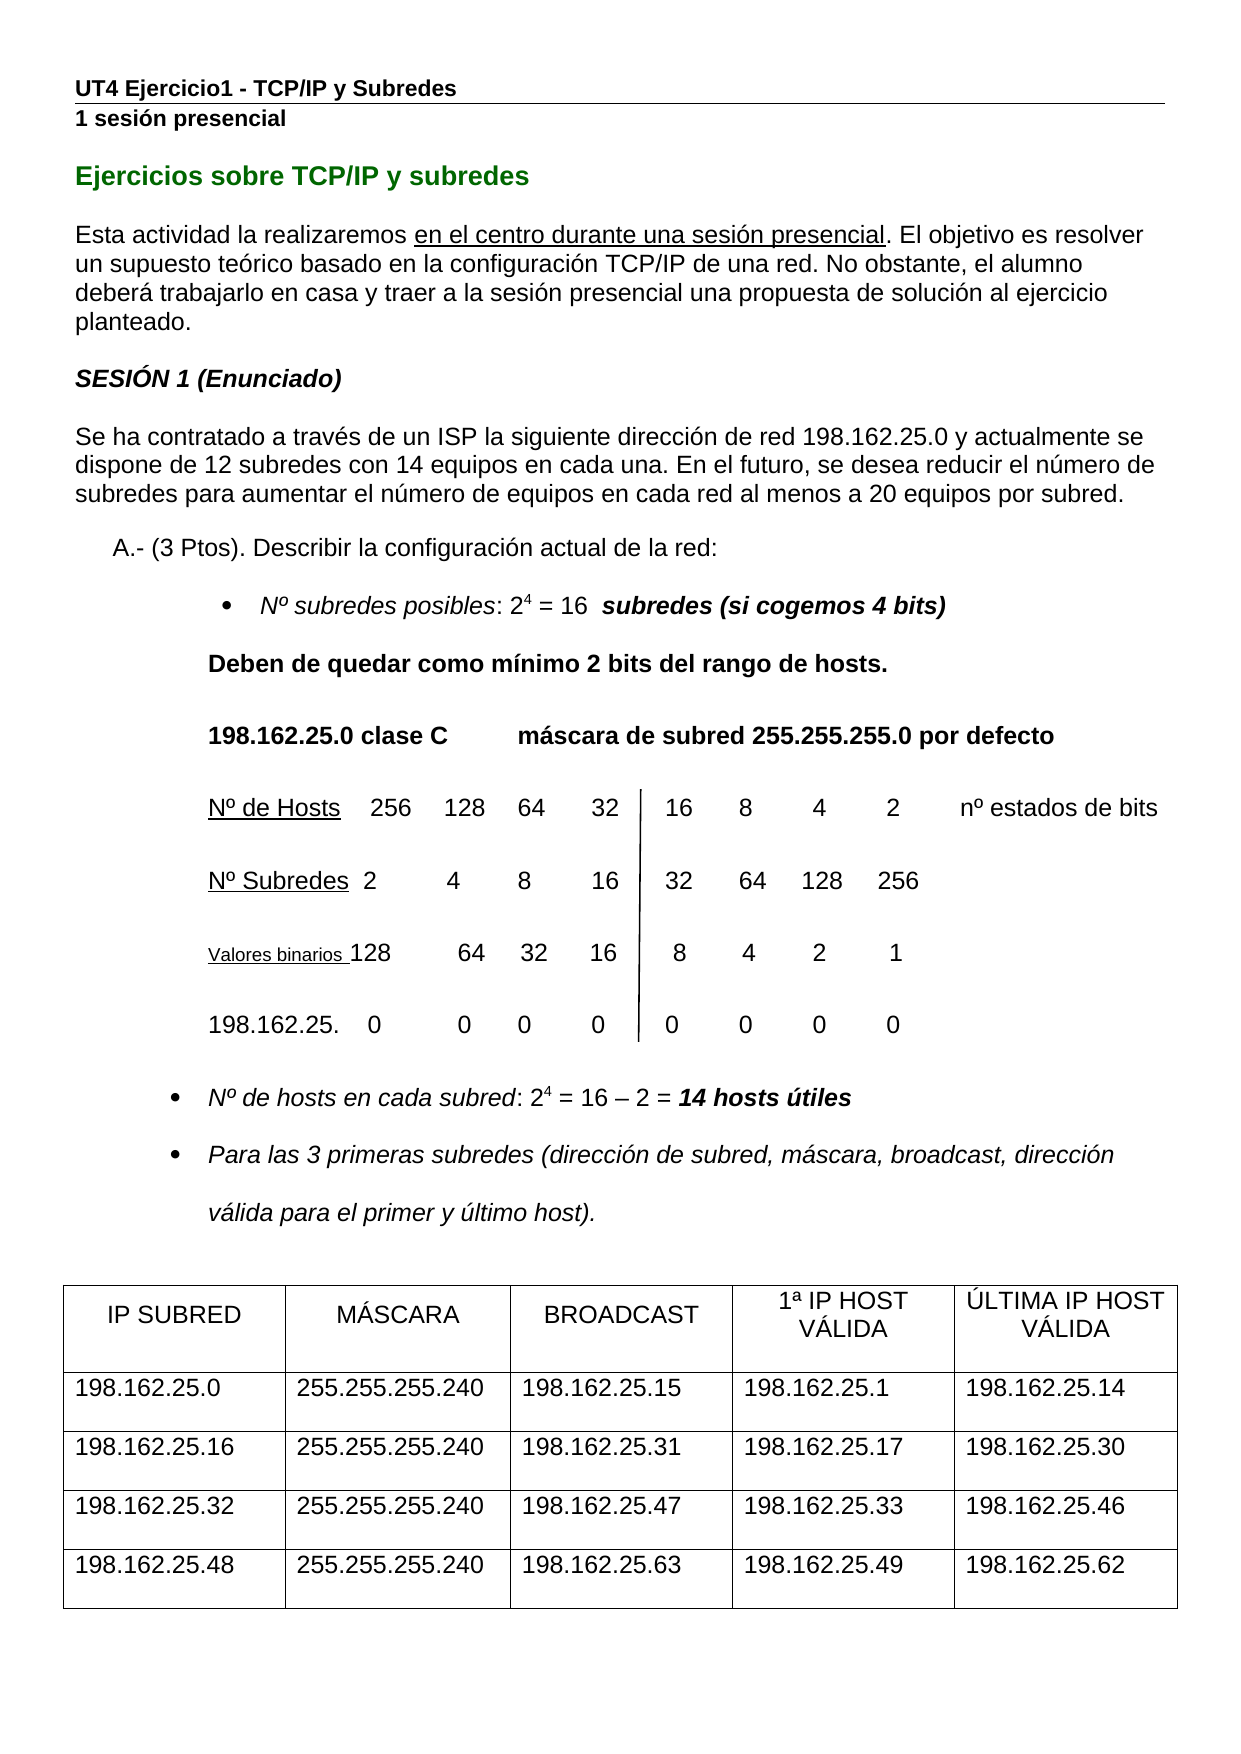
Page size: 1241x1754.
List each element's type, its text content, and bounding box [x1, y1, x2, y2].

list Nº subredes posibles: 24 = 16 subredes (si cogemos 4 bits) [222, 591, 1165, 620]
table_cell 198.162.25.0 [64, 1373, 285, 1431]
table_cell 198.162.25.48 [64, 1550, 285, 1608]
text 1 sesión presencial [75, 104, 1165, 131]
table_cell 198.162.25.1 [733, 1373, 954, 1431]
text 0 0 0 0 [640, 1010, 1165, 1039]
table_header ÚLTIMA IP HOST VÁLIDA [955, 1286, 1177, 1372]
table_cell 198.162.25.33 [733, 1491, 954, 1549]
text Valores binarios 128 64 32 16 [208, 938, 638, 967]
text Deben de quedar como mínimo 2 bits del rango de hosts. [134, 649, 1165, 678]
table_cell 255.255.255.240 [286, 1432, 510, 1490]
table_cell 198.162.25.15 [511, 1373, 732, 1431]
table_header IP SUBRED [64, 1286, 285, 1372]
table_cell 198.162.25.30 [955, 1432, 1177, 1490]
table_cell 198.162.25.14 [955, 1373, 1177, 1431]
table_cell 198.162.25.46 [955, 1491, 1177, 1549]
table_cell 255.255.255.240 [286, 1373, 510, 1431]
text Esta actividad la realizaremos en el centro durante una sesión presencial. El objetivo es resolver un supuesto teórico basado en la configuración TCP/IP de una red. No obstante, el alumno deberá trabajarlo en casa y traer a la sesión presencial una propuesta de solución al ejercicio planteado. SESIÓN 1 (Enunciado) Se ha contratado a través de un ISP la siguiente dirección de red 198.162.25.0 y actualmente se dispone de 12 subredes con 14 equipos en cada una. En el futuro, se desea reducir el número de subredes para aumentar el número de equipos en cada red al menos a 20 equipos por subred. [75, 220, 1165, 508]
list Para las 3 primeras subredes (dirección de subred, máscara, broadcast, dirección válida para el primer y último host). [171, 1140, 1165, 1227]
text A.- (3 Ptos). Describir la configuración actual de la red: [75, 533, 1165, 562]
text Nº de Hosts 256 128 64 32 [208, 793, 639, 822]
subtitle Ejercicios sobre TCP/IP y subredes [75, 160, 1165, 191]
table_cell 198.162.25.17 [733, 1432, 954, 1490]
text 8 4 2 1 [641, 938, 1165, 967]
table_cell 198.162.25.63 [511, 1550, 732, 1608]
text 16 8 4 2 nº estados de bits [642, 793, 1165, 822]
table_cell 255.255.255.240 [286, 1550, 510, 1608]
table_cell 198.162.25.32 [64, 1491, 285, 1549]
text 198.162.25. 0 0 0 0 [208, 1010, 638, 1039]
text Nº Subredes 2 4 8 16 [208, 866, 639, 894]
text UT4 Ejercicio1 - TCP/IP y Subredes [75, 75, 1165, 103]
table_cell 198.162.25.62 [955, 1550, 1177, 1608]
text 32 64 128 256 [641, 866, 1165, 894]
text 198.162.25.0 clase C máscara de subred 255.255.255.0 por defecto [208, 721, 1165, 750]
list Nº de hosts en cada subred: 24 = 16 – 2 = 14 hosts útiles [171, 1083, 1165, 1111]
table_cell 198.162.25.49 [733, 1550, 954, 1608]
table_cell 198.162.25.31 [511, 1432, 732, 1490]
table_cell 255.255.255.240 [286, 1491, 510, 1549]
table_header MÁSCARA [286, 1286, 510, 1372]
table_cell 198.162.25.16 [64, 1432, 285, 1490]
table_cell 198.162.25.47 [511, 1491, 732, 1549]
table_header BROADCAST [511, 1286, 732, 1372]
table_header 1ª IP HOST VÁLIDA [733, 1286, 954, 1372]
